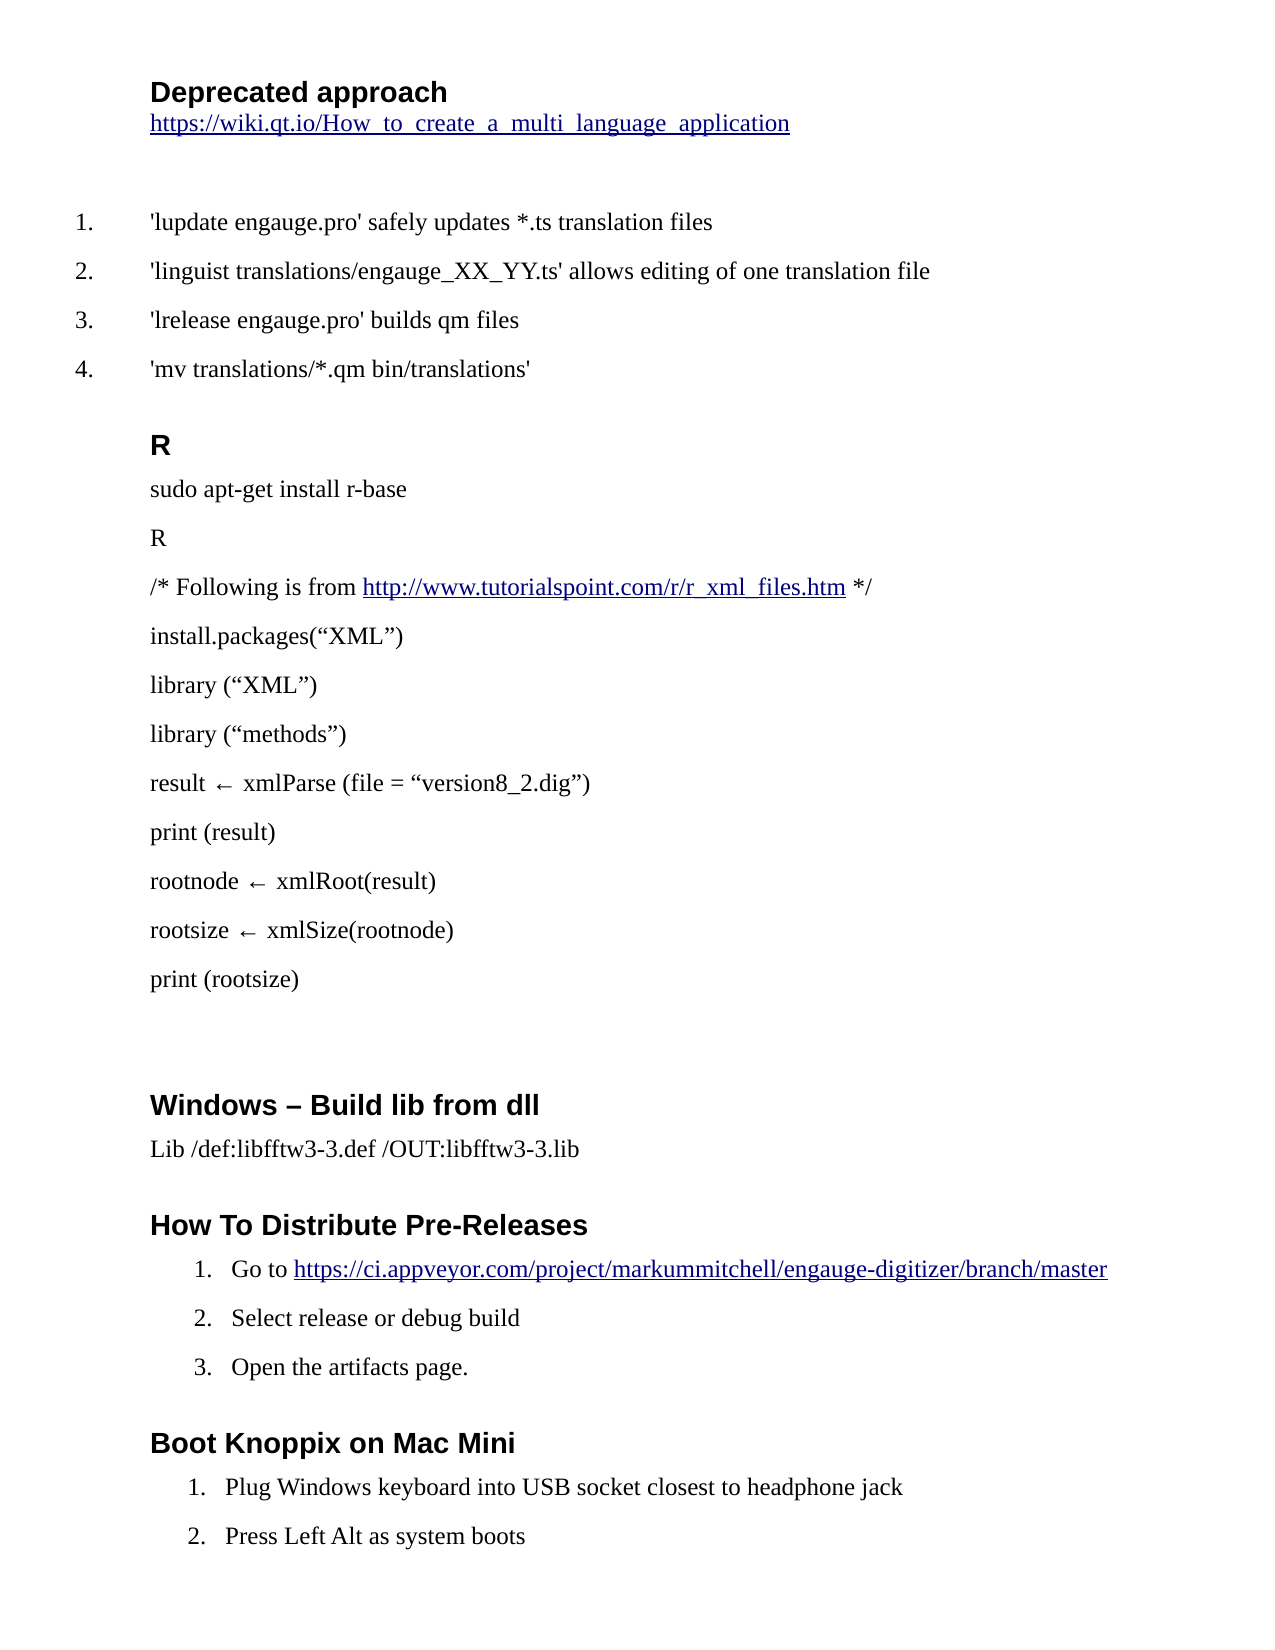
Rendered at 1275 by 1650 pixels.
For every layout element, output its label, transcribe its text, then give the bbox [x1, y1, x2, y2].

list Press Left Alt as system boots [187, 1521, 1125, 1550]
text result ← xmlParse (file = “version8_2.dig”) [150, 768, 1125, 797]
text sudo apt-get install r-base [150, 474, 1125, 503]
list Select release or debug build [194, 1303, 1125, 1332]
text library (“XML”) [150, 670, 1125, 699]
subtitle Windows – Build lib from dll [150, 1088, 1125, 1121]
text install.packages(“XML”) [150, 621, 1125, 650]
list 'linguist translations/engauge_XX_YY.ts' allows editing of one translation file [75, 256, 1125, 284]
subtitle Deprecated approach [150, 75, 1125, 108]
list Plug Windows keyboard into USB socket closest to headphone jack [187, 1472, 1125, 1501]
list Open the artifacts page. [194, 1352, 1125, 1381]
subtitle How To Distribute Pre-Releases [150, 1208, 1125, 1241]
list 'mv translations/*.qm bin/translations' [75, 354, 1125, 383]
text library (“methods”) [150, 719, 1125, 748]
list Go to https://ci.appveyor.com/project/markummitchell/engauge-digitizer/branch/master [194, 1254, 1125, 1283]
text R [150, 523, 1125, 552]
list 'lrelease engauge.pro' builds qm files [75, 305, 1125, 333]
list 'lupdate engauge.pro' safely updates *.ts translation files [75, 207, 1125, 235]
text /* Following is from http://www.tutorialspoint.com/r/r_xml_files.htm */ [150, 572, 1125, 601]
text print (rootsize) [150, 964, 1125, 993]
text rootnode ← xmlRoot(result) [150, 866, 1125, 895]
text Lib /def:libfftw3-3.def /OUT:libfftw3-3.lib [150, 1134, 1125, 1162]
text rootsize ← xmlSize(rootnode) [150, 916, 1125, 944]
text https://wiki.qt.io/How_to_create_a_multi_language_application [150, 108, 1125, 137]
text print (result) [150, 817, 1125, 846]
subtitle Boot Knoppix on Mac Mini [150, 1426, 1125, 1459]
subtitle R [150, 428, 1125, 461]
